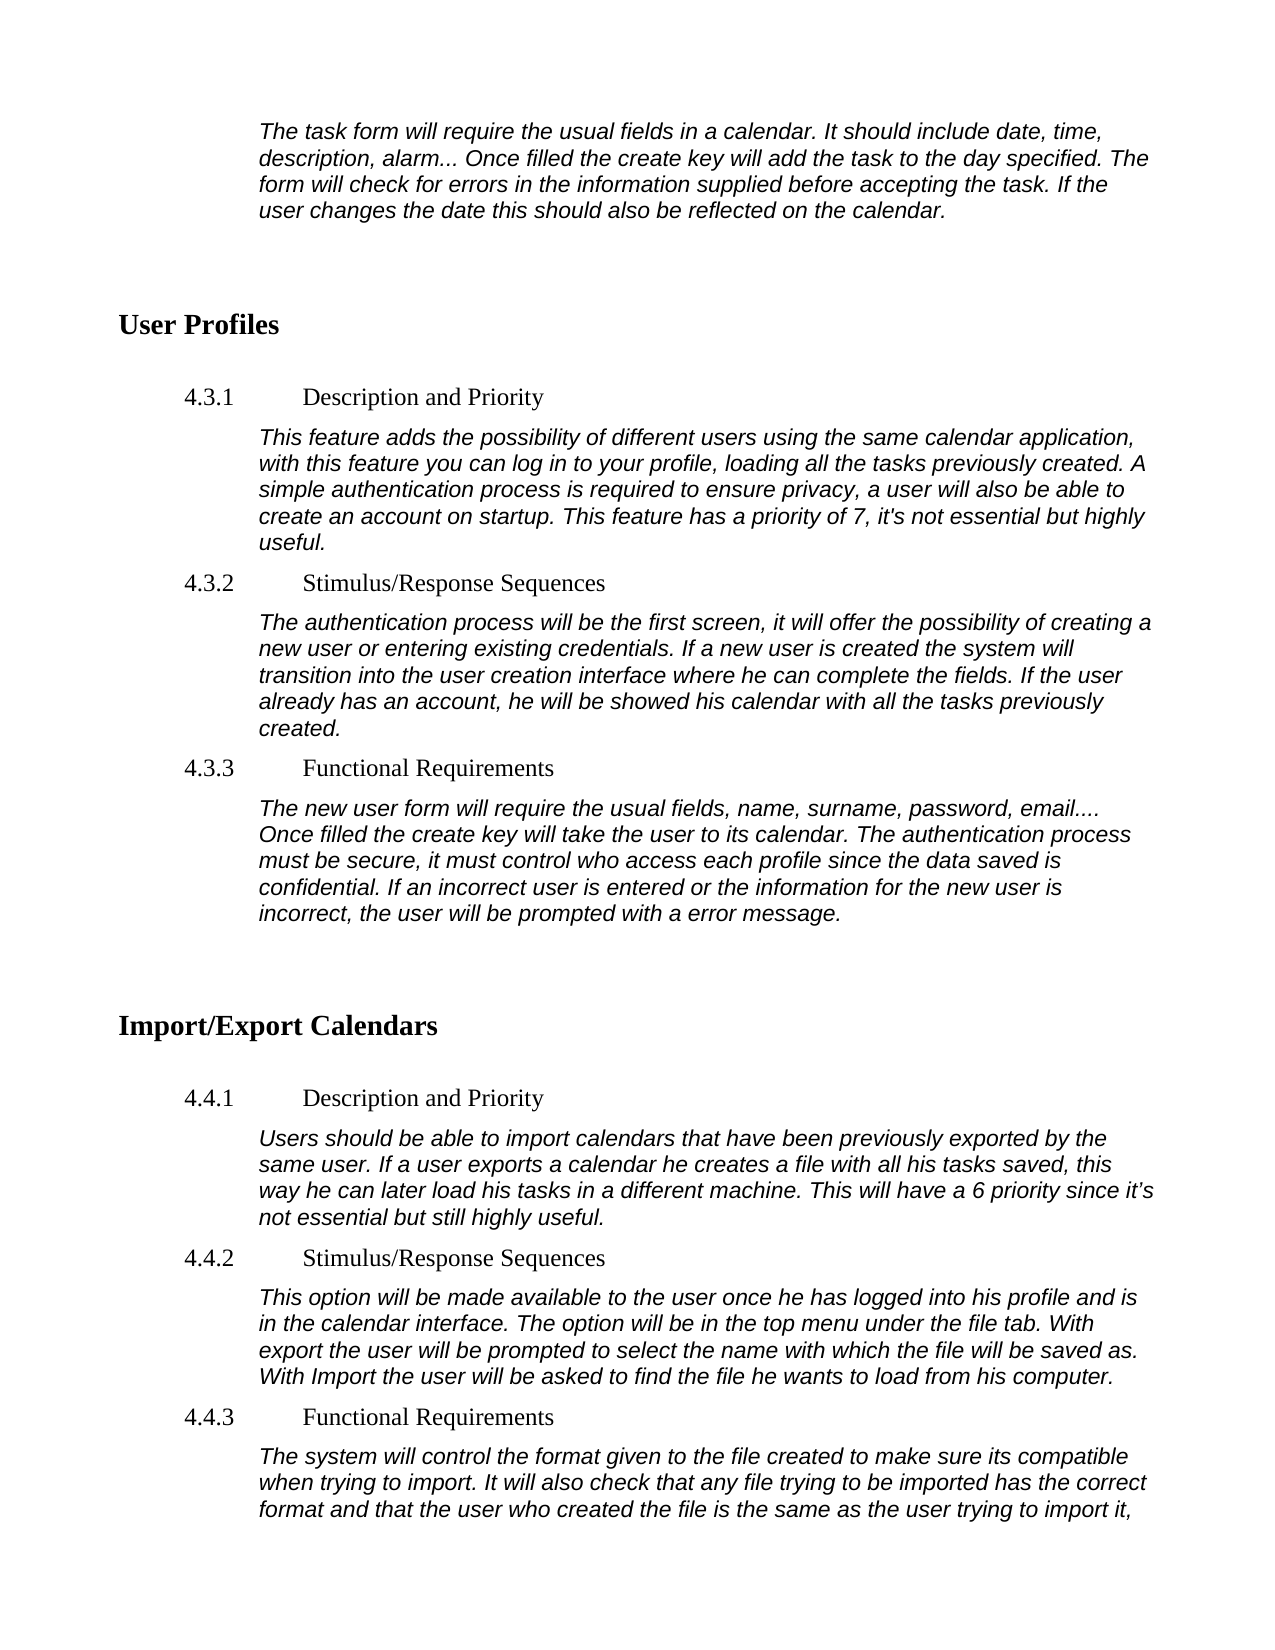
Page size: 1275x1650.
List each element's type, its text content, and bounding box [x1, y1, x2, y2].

text 4.3.2 Stimulus/Response Sequences [184, 568, 1157, 597]
text The authentication process will be the first screen, it will offer the possibility of creating a new user or entering existing credentials. If a new user is created the system will transition into the user creation interface where he can complete the fields. If the user already has an account, he will be showed his calendar with all the tasks previously created. [259, 609, 1157, 741]
text User Profiles [118, 307, 1157, 341]
text 4.4.2 Stimulus/Response Sequences [184, 1243, 1157, 1271]
text This feature adds the possibility of different users using the same calendar application, with this feature you can log in to your profile, loading all the tasks previously created. A simple authentication process is required to ensure privacy, a user will also be able to create an account on startup. This feature has a priority of 7, it's not essential but highly useful. [259, 423, 1157, 555]
text 4.3.3 Functional Requirements [184, 753, 1157, 782]
text 4.3.1 Description and Priority [184, 382, 1157, 411]
text Users should be able to import calendars that have been previously exported by the same user. If a user exports a calendar he creates a file with all his tasks saved, this way he can later load his tasks in a different machine. This will have a 6 priority since it’s not essential but still highly useful. [259, 1125, 1157, 1230]
text The system will control the format given to the file created to make sure its compatible when trying to import. It will also check that any file trying to be imported has the correct format and that the user who created the file is the same as the user trying to import it, [259, 1443, 1157, 1522]
text 4.4.3 Functional Requirements [184, 1402, 1157, 1431]
text Import/Export Calendars [118, 1008, 1157, 1042]
text The task form will require the usual fields in a calendar. It should include date, time, description, alarm... Once filled the create key will add the task to the day specified. The form will check for errors in the information supplied before accepting the task. If the user changes the date this should also be reflected on the calendar. [259, 118, 1157, 223]
text The new user form will require the usual fields, name, surname, password, email.... Once filled the create key will take the user to its calendar. The authentication process must be secure, it must control who access each profile since the data saved is confidential. If an incorrect user is entered or the information for the new user is incorrect, the user will be prompted with a error message. [259, 794, 1157, 926]
text 4.4.1 Description and Priority [184, 1083, 1157, 1112]
text This option will be made available to the user once he has logged into his profile and is in the calendar interface. The option will be in the top menu under the file tab. With export the user will be prompted to select the name with which the file will be saved as. With Import the user will be asked to find the file he wants to load from his computer. [259, 1284, 1157, 1389]
